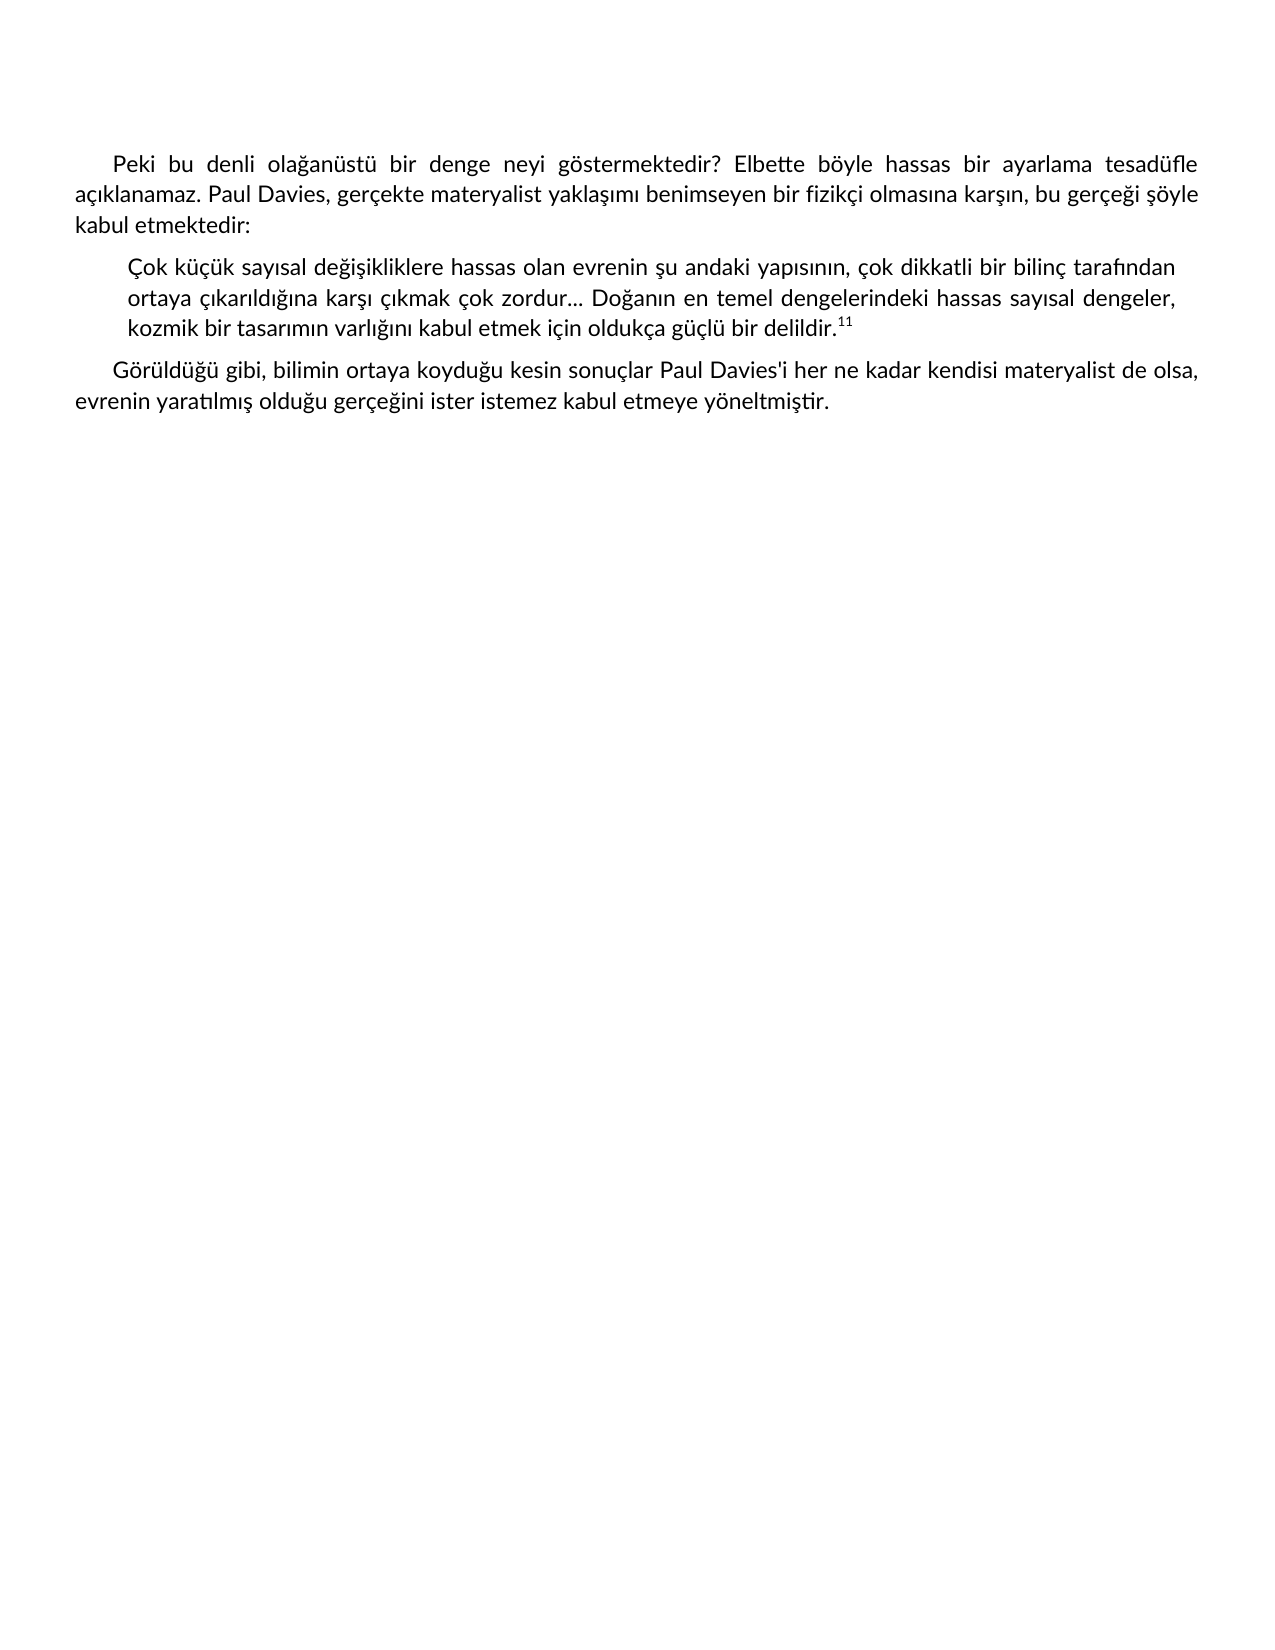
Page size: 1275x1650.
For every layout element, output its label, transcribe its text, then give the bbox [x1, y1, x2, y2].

text Çok küçük sayısal değişikliklere hassas olan evrenin şu andaki yapısının, çok dikkatli bir bilinç tarafından ortaya çıkarıldığına karşı çıkmak çok zordur... Doğanın en temel dengelerindeki hassas sayısal dengeler, kozmik bir tasarımın varlığını kabul etmek için oldukça güçlü bir delildir.11 [127, 253, 1177, 341]
text Görüldüğü gibi, bilimin ortaya koyduğu kesin sonuçlar Paul Davies'i her ne kadar kendisi materyalist de olsa, evrenin yaratılmış olduğu gerçeğini ister istemez kabul etmeye yöneltmiştir. [75, 356, 1200, 414]
text Peki bu denli olağanüstü bir denge neyi göstermektedir? Elbette böyle hassas bir ayarlama tesadüfle açıklanamaz. Paul Davies, gerçekte materyalist yaklaşımı benimseyen bir fizikçi olmasına karşın, bu gerçeği şöyle kabul etmektedir: [75, 150, 1200, 238]
